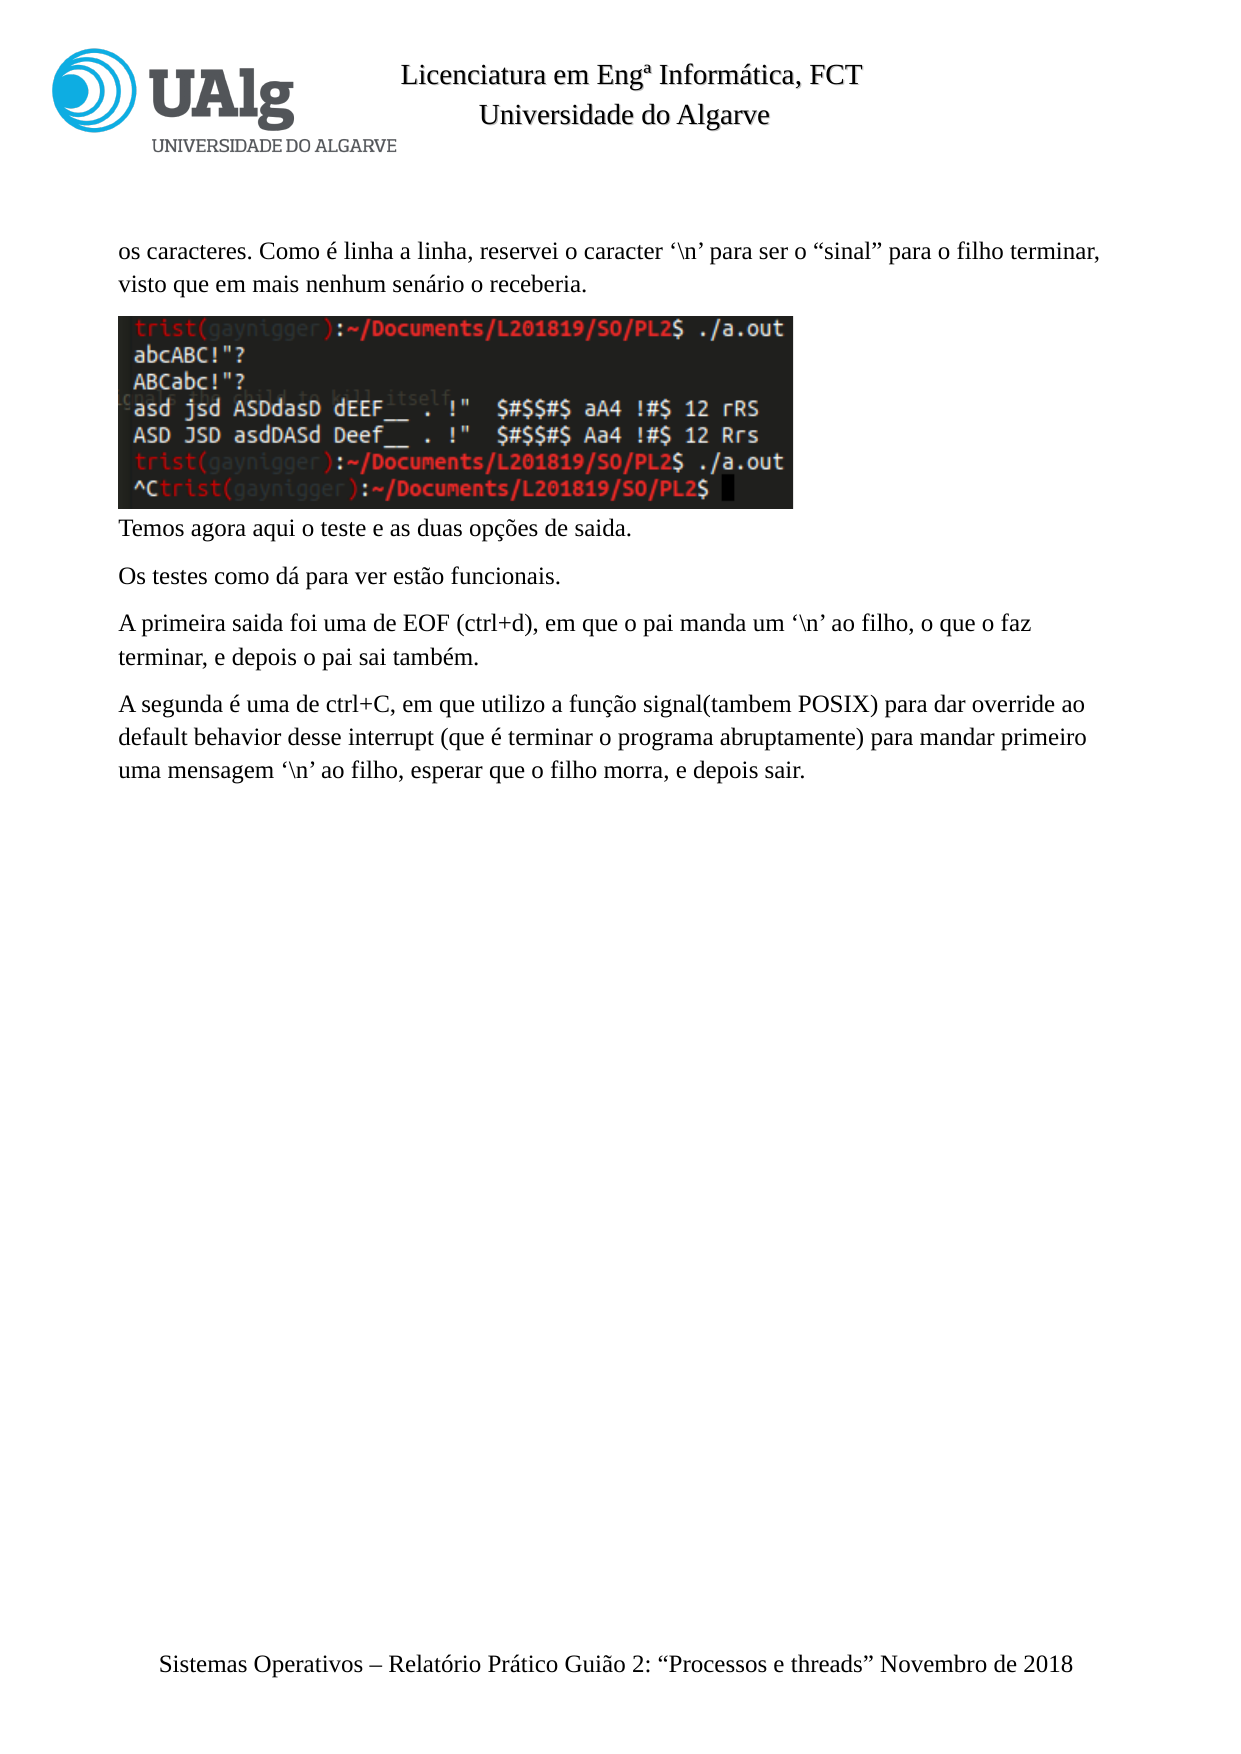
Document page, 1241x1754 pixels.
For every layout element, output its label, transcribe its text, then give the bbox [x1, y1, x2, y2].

text os caracteres. Como é linha a linha, reservei o caracter ‘\n’ para ser o “sinal” para o filho terminar, visto que em mais nenhum senário o receberia. [118, 236, 1122, 298]
text A segunda é uma de ctrl+C, em que utilizo a função signal(tambem POSIX) para dar override ao default behavior desse interrupt (que é terminar o programa abruptamente) para mandar primeiro uma mensagem ‘\n’ ao filho, esperar que o filho morra, e depois sair. [118, 689, 1122, 784]
picture [118, 316, 794, 509]
text A primeira saida foi uma de EOF (ctrl+d), em que o pai manda um ‘\n’ ao filho, o que o faz terminar, e depois o pai sai também. [118, 608, 1122, 670]
text Os testes como dá para ver estão funcionais. [118, 561, 1122, 590]
picture [40, 36, 397, 153]
text Temos agora aqui o teste e as duas opções de saida. [118, 317, 1122, 542]
